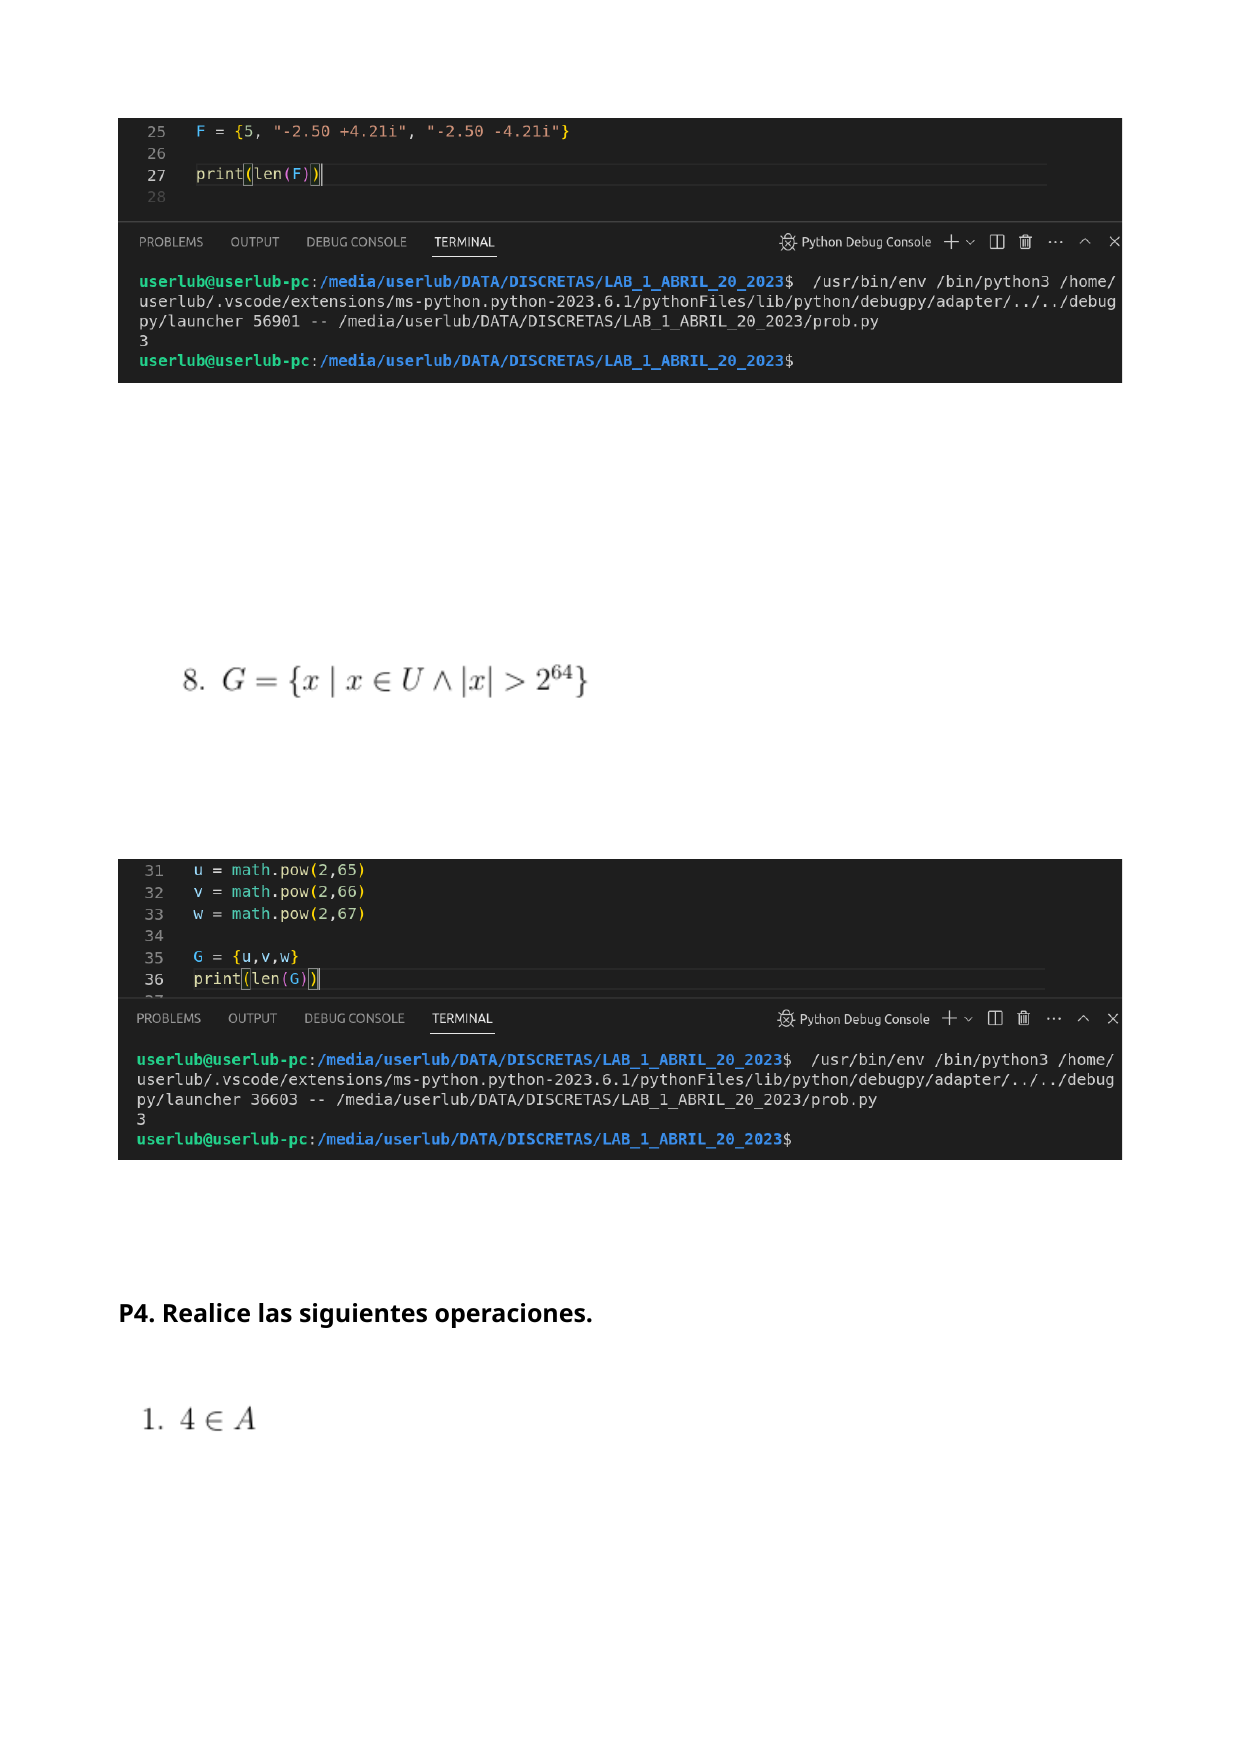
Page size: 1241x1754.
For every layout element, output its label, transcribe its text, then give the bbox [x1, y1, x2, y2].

picture [118, 118, 1123, 383]
picture [149, 644, 654, 728]
picture [118, 859, 1123, 1160]
text P4. Realice las siguientes operaciones. [118, 1295, 1122, 1329]
picture [118, 1387, 287, 1452]
